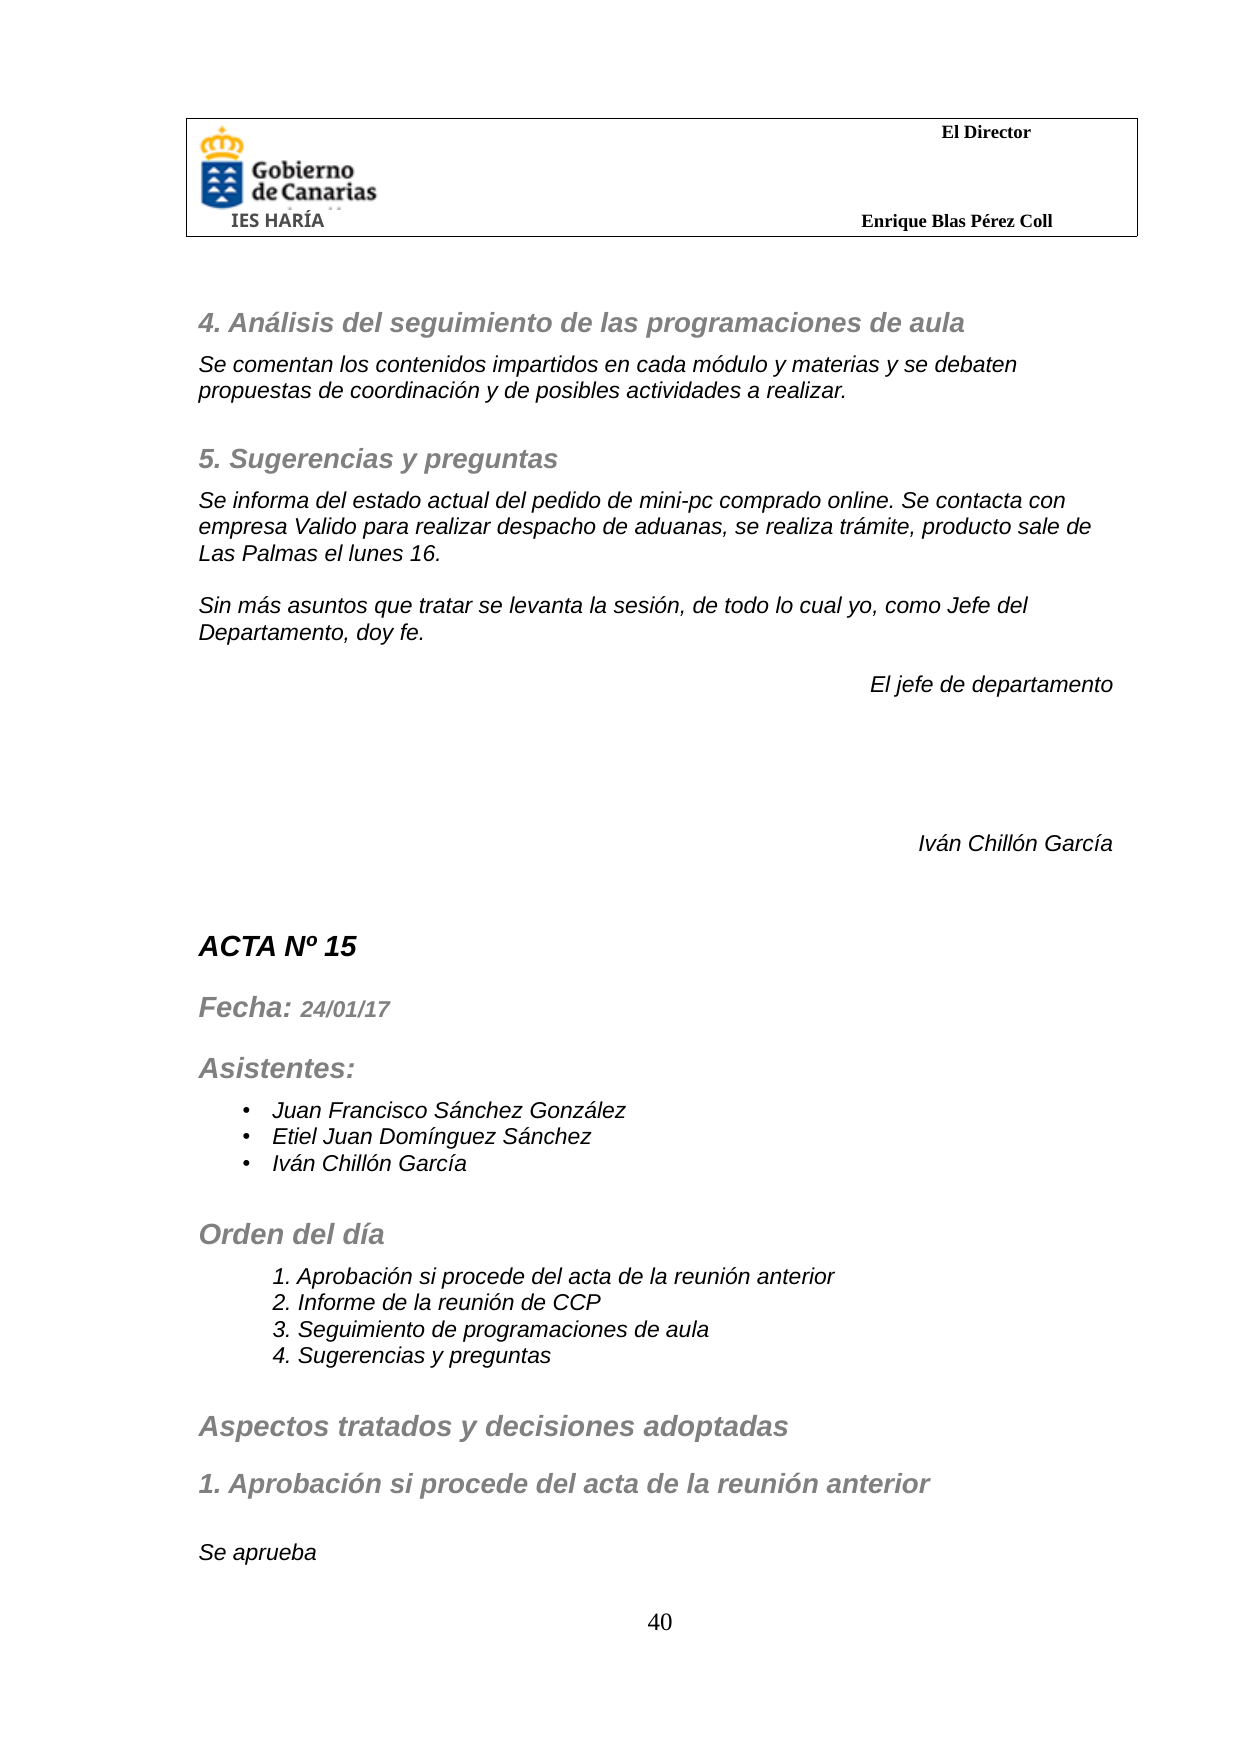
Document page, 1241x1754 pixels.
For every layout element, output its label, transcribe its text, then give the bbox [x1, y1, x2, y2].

subtitle 4. Análisis del seguimiento de las programaciones de aula [198, 307, 1121, 338]
text 4. Sugerencias y preguntas [272, 1342, 1121, 1368]
text Se comentan los contenidos impartidos en cada módulo y materias y se debaten propuestas de coordinación y de posibles actividades a realizar. [198, 351, 1121, 404]
text Sin más asuntos que tratar se levanta la sesión, de todo lo cual yo, como Jefe del Departamento, doy fe. [198, 592, 1121, 645]
subtitle Asistentes: [198, 1051, 1121, 1084]
text 2. Informe de la reunión de CCP [272, 1289, 1121, 1316]
subtitle 1. Aprobación si procede del acta de la reunión anterior [198, 1468, 1121, 1499]
subtitle Fecha: 24/01/17 [198, 990, 1121, 1024]
list Etiel Juan Domínguez Sánchez [242, 1123, 1121, 1149]
text 3. Seguimiento de programaciones de aula [272, 1316, 1121, 1342]
text 1. Aprobación si procede del acta de la reunión anterior [272, 1263, 1121, 1289]
subtitle ACTA Nº 15 [198, 929, 1121, 963]
subtitle Orden del día [198, 1217, 1121, 1250]
subtitle 5. Sugerencias y preguntas [198, 443, 1121, 474]
text Se aprueba [198, 1538, 1121, 1565]
list Juan Francisco Sánchez González [242, 1097, 1121, 1123]
list Iván Chillón García [242, 1149, 1121, 1176]
subtitle Aspectos tratados y decisiones adoptadas [198, 1409, 1121, 1443]
text Iván Chillón García [198, 829, 1121, 856]
text Se informa del estado actual del pedido de mini-pc comprado online. Se contacta con empresa Valido para realizar despacho de aduanas, se realiza trámite, producto sale de Las Palmas el lunes 16. [198, 487, 1121, 566]
picture [195, 123, 381, 210]
text El jefe de departamento [198, 671, 1121, 698]
